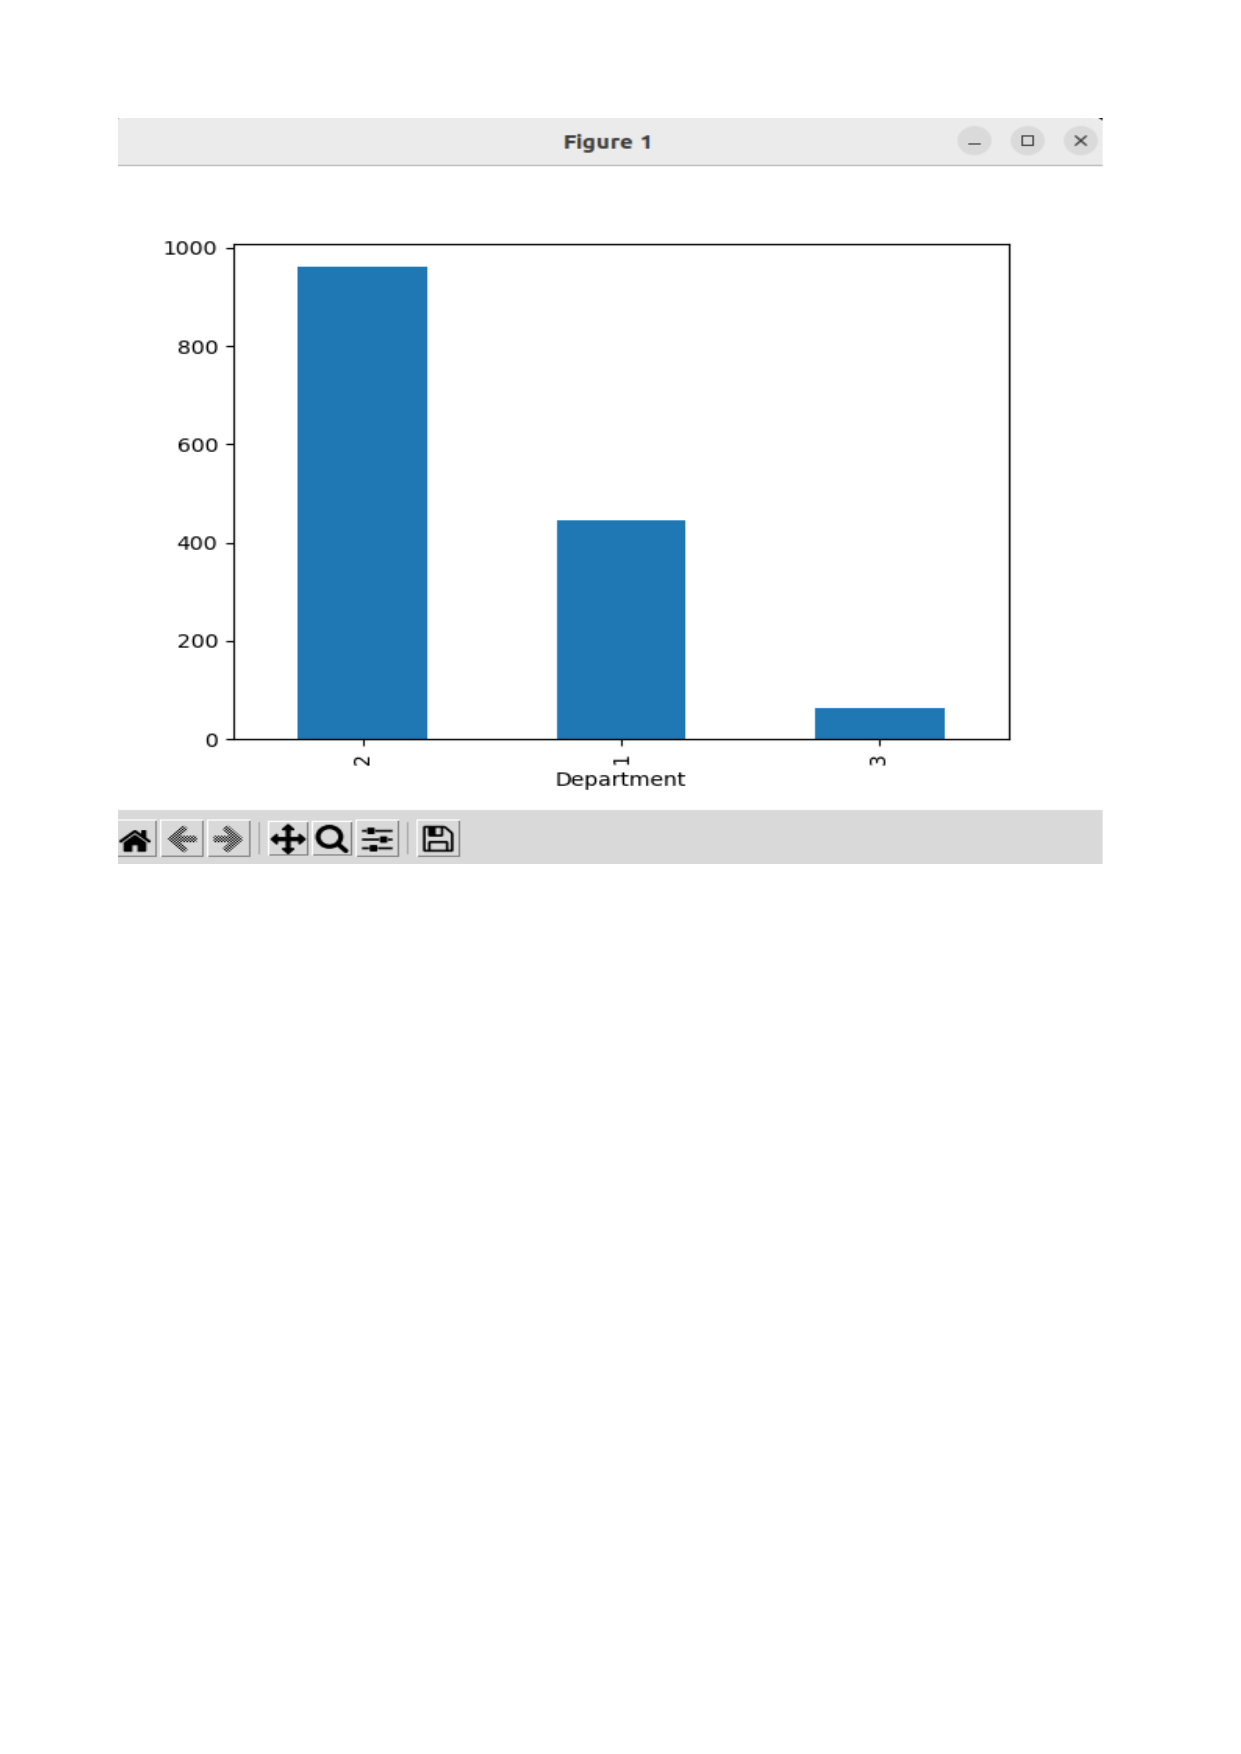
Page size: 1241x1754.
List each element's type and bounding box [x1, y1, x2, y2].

picture [118, 118, 1103, 864]
